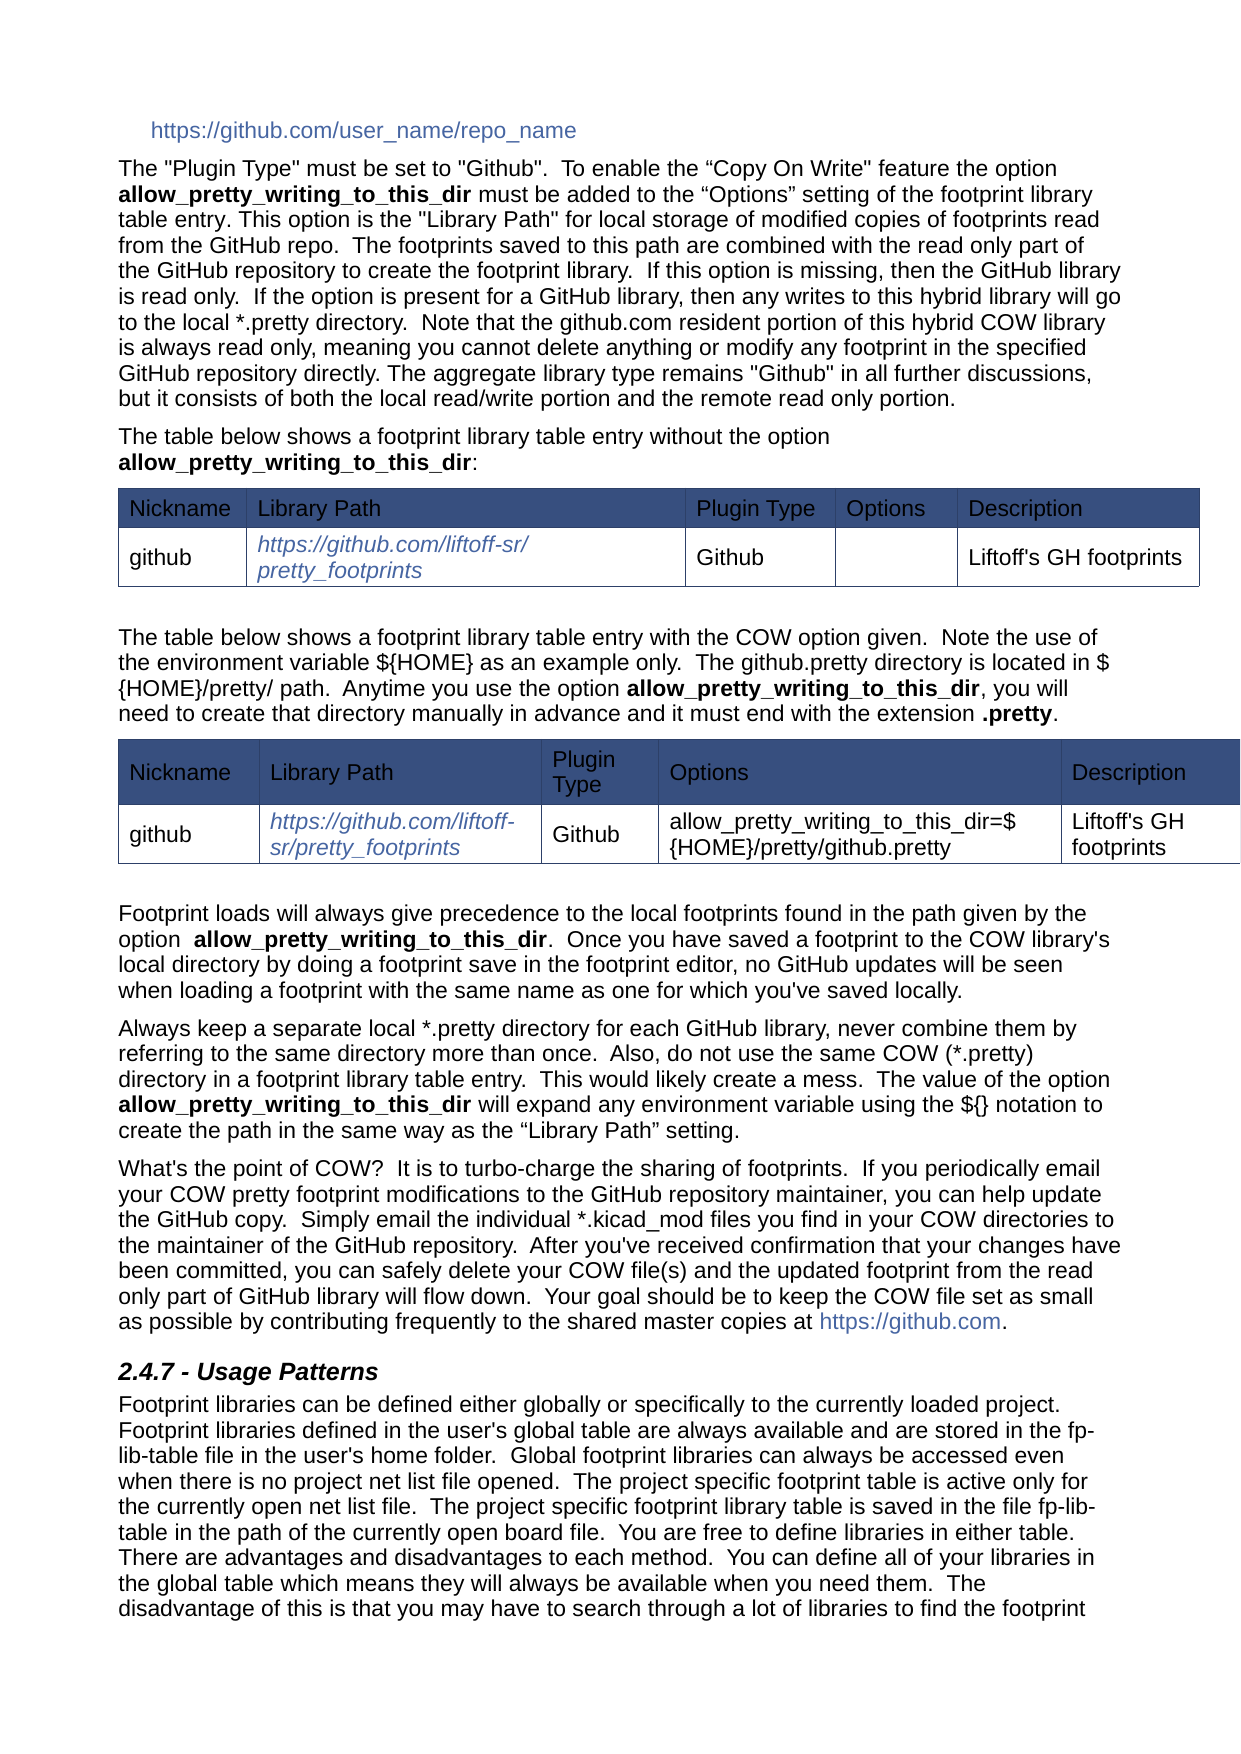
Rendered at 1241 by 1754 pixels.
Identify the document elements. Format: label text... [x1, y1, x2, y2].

text Always keep a separate local *.pretty directory for each GitHub library, never combine them by referring to the same directory more than once. Also, do not use the same COW (*.pretty) directory in a footprint library table entry. This would likely create a mess. The value of the option allow_pretty_writing_to_this_dir will expand any environment variable using the ${} notation to create the path in the same way as the “Library Path” setting. [118, 1016, 1122, 1143]
table_cell https://github.com/liftoff-sr/pretty_footprints [247, 528, 685, 586]
table_header Plugin Type [686, 489, 835, 527]
table_cell [836, 528, 957, 586]
table_cell github [119, 528, 246, 586]
table_cell allow_pretty_writing_to_this_dir=${HOME}/pretty/github.pretty [659, 805, 1061, 863]
subtitle Usage Patterns [118, 1357, 1122, 1385]
table_cell Github [686, 528, 835, 586]
table_header Description [958, 489, 1199, 527]
table_cell Liftoff's GH footprints [958, 528, 1199, 586]
table_header Library Path [260, 740, 541, 804]
table_header Nickname [119, 489, 246, 527]
text The "Plugin Type" must be set to "Github". To enable the “Copy On Write" feature the option allow_pretty_writing_to_this_dir must be added to the “Options” setting of the footprint library table entry. This option is the "Library Path" for local storage of modified copies of footprints read from the GitHub repo. The footprints saved to this path are combined with the read only part of the GitHub repository to create the footprint library. If this option is missing, then the GitHub library is read only. If the option is present for a GitHub library, then any writes to this hybrid library will go to the local *.pretty directory. Note that the github.com resident portion of this hybrid COW library is always read only, meaning you cannot delete anything or modify any footprint in the specified GitHub repository directly. The aggregate library type remains "Github" in all further discussions, but it consists of both the local read/write portion and the remote read only portion. [118, 156, 1122, 411]
table_cell https://github.com/liftoff-sr/pretty_footprints [260, 805, 541, 863]
text What's the point of COW? It is to turbo-charge the sharing of footprints. If you periodically email your COW pretty footprint modifications to the GitHub repository maintainer, you can help update the GitHub copy. Simply email the individual *.kicad_mod files you find in your COW directories to the maintainer of the GitHub repository. After you've received confirmation that your changes have been committed, you can safely delete your COW file(s) and the updated footprint from the read only part of GitHub library will flow down. Your goal should be to keep the COW file set as small as possible by contributing frequently to the shared master copies at https://github.com. [118, 1156, 1122, 1334]
table_cell github [119, 805, 259, 863]
table_header Library Path [247, 489, 685, 527]
text The table below shows a footprint library table entry with the COW option given. Note the use of the environment variable ${HOME} as an example only. The github.pretty directory is located in ${HOME}/pretty/ path. Anytime you use the option allow_pretty_writing_to_this_dir, you will need to create that directory manually in advance and it must end with the extension .pretty. [118, 624, 1122, 726]
table_header Options [659, 740, 1061, 804]
text Footprint libraries can be defined either globally or specifically to the currently loaded project. Footprint libraries defined in the user's global table are always available and are stored in the fp-lib-table file in the user's home folder. Global footprint libraries can always be accessed even when there is no project net list file opened. The project specific footprint table is active only for the currently open net list file. The project specific footprint library table is saved in the file fp-lib-table in the path of the currently open board file. You are free to define libraries in either table. There are advantages and disadvantages to each method. You can define all of your libraries in the global table which means they will always be available when you need them. The disadvantage of this is that you may have to search through a lot of libraries to find the footprint [118, 1392, 1122, 1622]
table_cell Github [542, 805, 658, 863]
table_header Nickname [119, 740, 259, 804]
table_cell Liftoff's GH footprints [1062, 805, 1240, 863]
table_header Description [1062, 740, 1240, 804]
text https://github.com/user_name/repo_name [118, 118, 1122, 144]
text The table below shows a footprint library table entry without the option allow_pretty_writing_to_this_dir: [118, 424, 1122, 475]
table_header Plugin Type [542, 740, 658, 804]
text Footprint loads will always give precedence to the local footprints found in the path given by the option allow_pretty_writing_to_this_dir. Once you have saved a footprint to the COW library's local directory by doing a footprint save in the footprint editor, no GitHub updates will be seen when loading a footprint with the same name as one for which you've saved locally. [118, 901, 1122, 1003]
table_header Options [836, 489, 957, 527]
